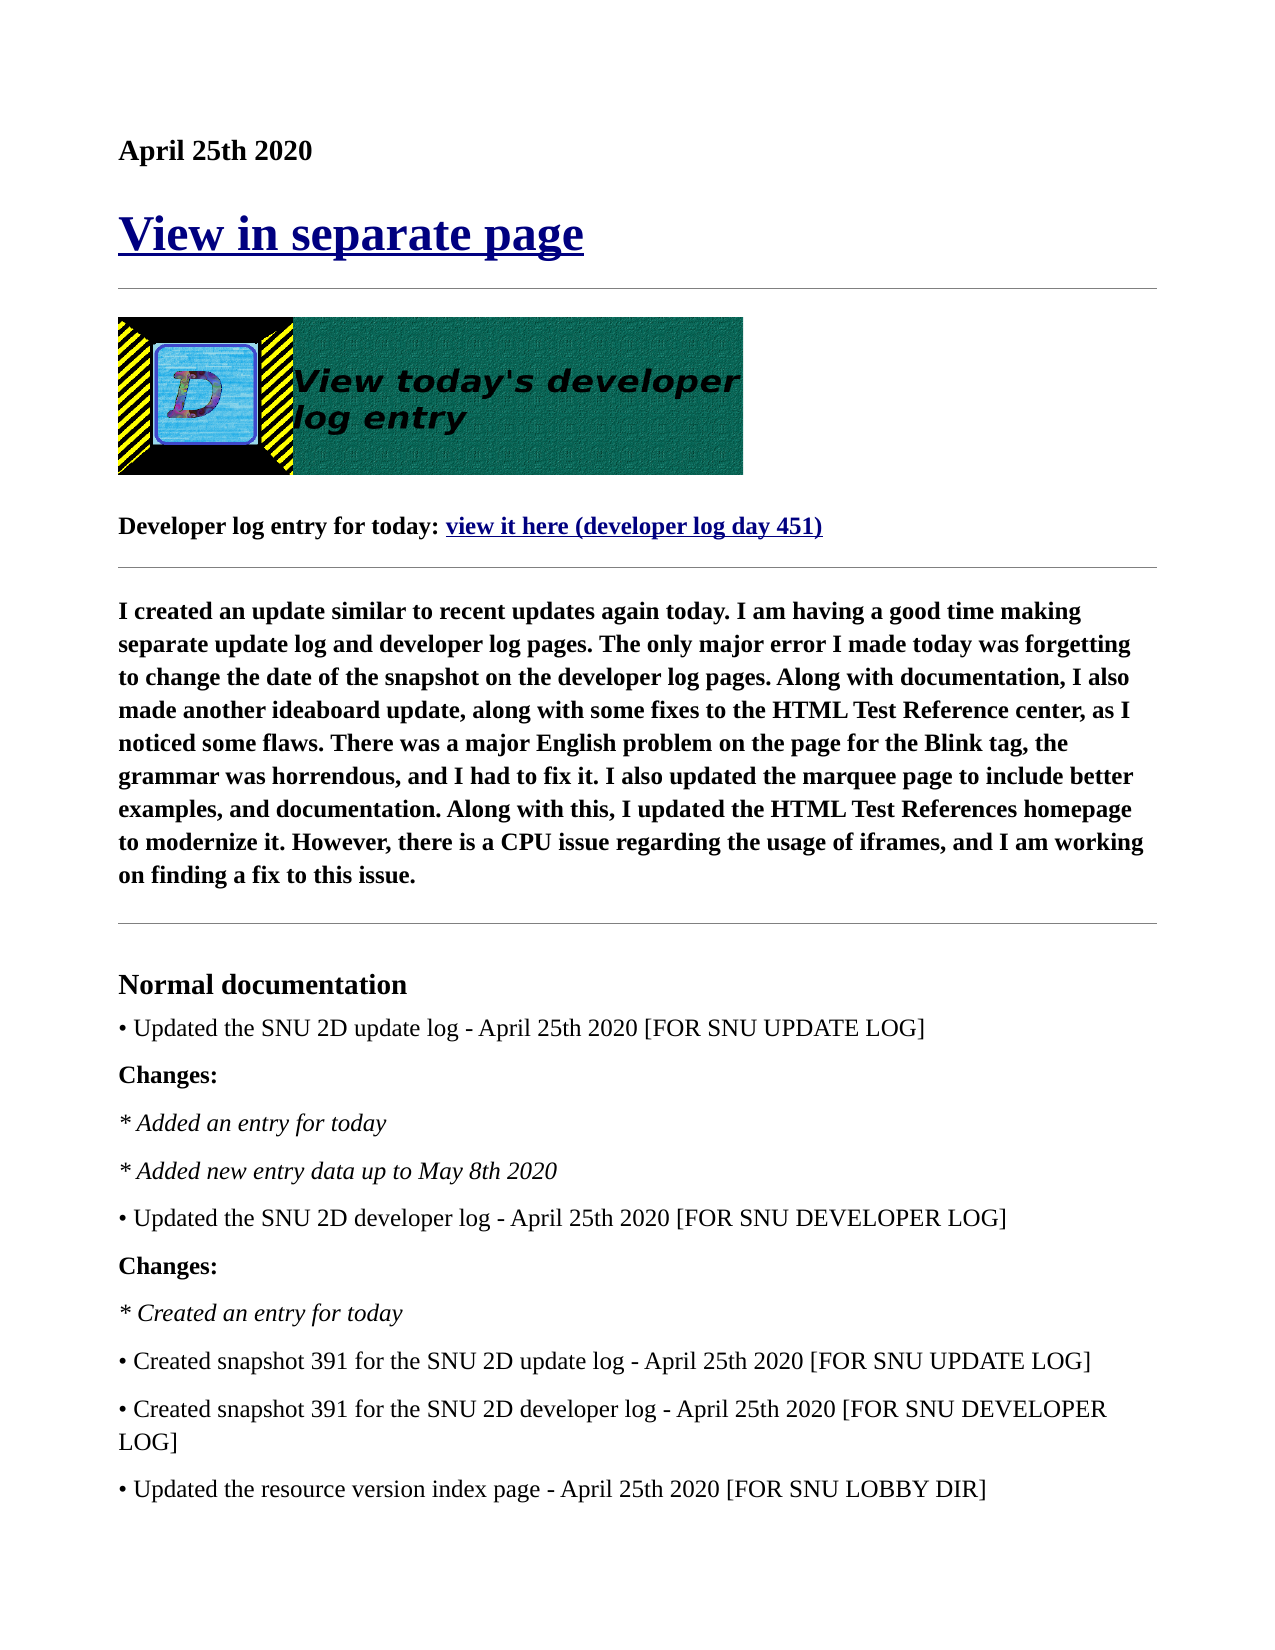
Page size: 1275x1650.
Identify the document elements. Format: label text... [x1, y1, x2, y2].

text Changes: [118, 1061, 1157, 1089]
text • Updated the resource version index page - April 25th 2020 [FOR SNU LOBBY DIR] [118, 1474, 1157, 1503]
subtitle Normal documentation [118, 967, 1157, 1000]
picture [118, 317, 744, 475]
text • Updated the SNU 2D update log - April 25th 2020 [FOR SNU UPDATE LOG] [118, 1013, 1157, 1042]
text Changes: [118, 1251, 1157, 1280]
text * Created an entry for today [118, 1298, 1157, 1327]
text • Created snapshot 391 for the SNU 2D developer log - April 25th 2020 [FOR SNU DEVELOPER LOG] [118, 1394, 1157, 1456]
subtitle Developer log entry for today: view it here (developer log day 451) [118, 511, 1157, 540]
text • Updated the SNU 2D developer log - April 25th 2020 [FOR SNU DEVELOPER LOG] [118, 1203, 1157, 1232]
subtitle View in separate page [118, 204, 1157, 261]
subtitle April 25th 2020 [118, 133, 1157, 166]
text * Added new entry data up to May 8th 2020 [118, 1156, 1157, 1184]
text * Added an entry for today [118, 1108, 1157, 1137]
text • Created snapshot 391 for the SNU 2D update log - April 25th 2020 [FOR SNU UPDATE LOG] [118, 1346, 1157, 1375]
text I created an update similar to recent updates again today. I am having a good time making separate update log and developer log pages. The only major error I made today was forgetting to change the date of the snapshot on the developer log pages. Along with documentation, I also made another ideaboard update, along with some fixes to the HTML Test Reference center, as I noticed some flaws. There was a major English problem on the page for the Blink tag, the grammar was horrendous, and I had to fix it. I also updated the marquee page to include better examples, and documentation. Along with this, I updated the HTML Test References homepage to modernize it. However, there is a CPU issue regarding the usage of iframes, and I am working on finding a fix to this issue. [118, 596, 1157, 889]
